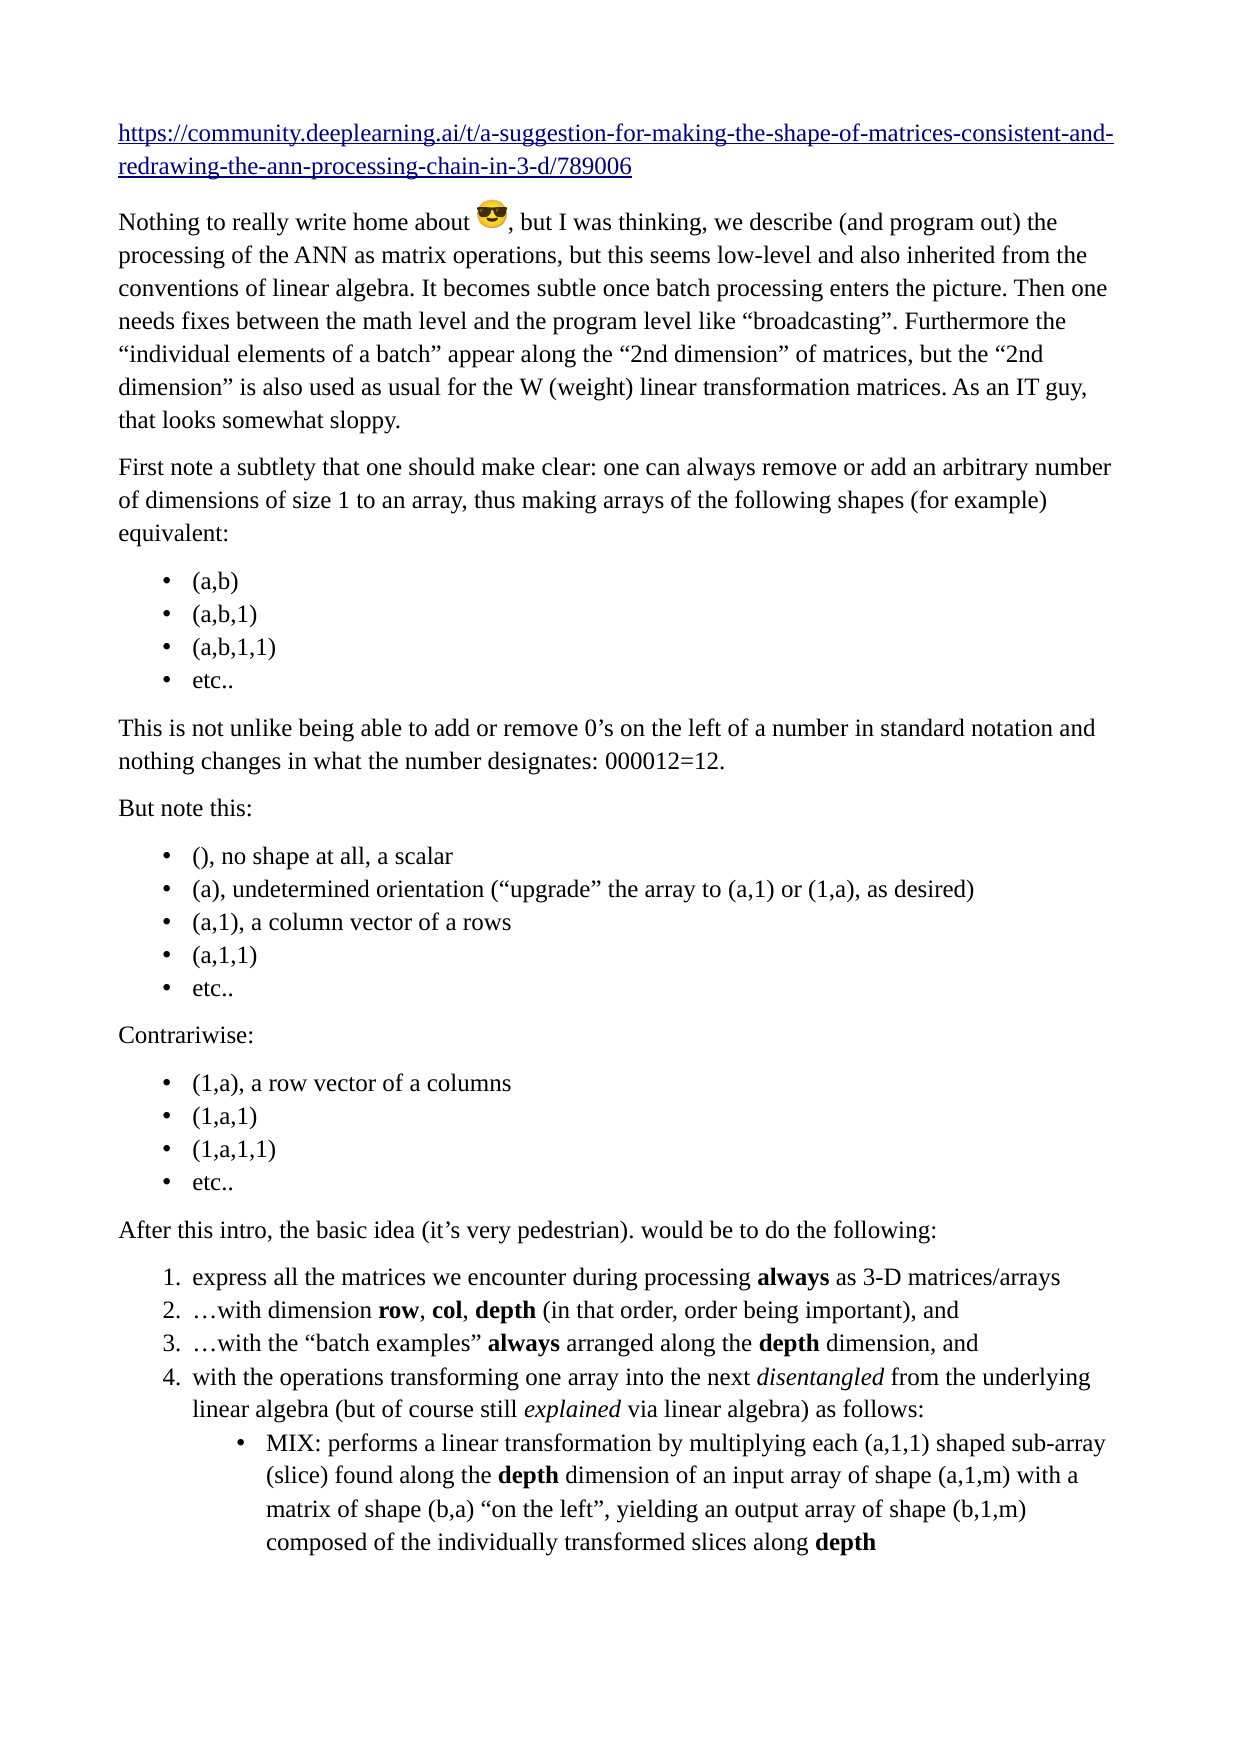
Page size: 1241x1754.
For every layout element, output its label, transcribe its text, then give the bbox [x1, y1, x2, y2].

text This is not unlike being able to add or remove 0’s on the left of a number in standard notation and nothing changes in what the number designates: 000012=12. [118, 713, 1122, 774]
list etc.. [162, 1167, 1122, 1196]
text Nothing to really write home about , but I was thinking, we describe (and program out) the processing of the ANN as matrix operations, but this seems low-level and also inherited from the conventions of linear algebra. It becomes subtle once batch processing enters the picture. Then one needs fixes between the math level and the program level like “broadcasting”. Furthermore the “individual elements of a batch” appear along the “2nd dimension” of matrices, but the “2nd dimension” is also used as usual for the W (weight) linear transformation matrices. As an IT guy, that looks somewhat sloppy. [118, 199, 1122, 433]
list with the operations transforming one array into the next disentangled from the underlying linear algebra (but of course still explained via linear algebra) as follows: [162, 1362, 1122, 1423]
list (1,a,1) [162, 1101, 1122, 1130]
list (a,b,1,1) [162, 632, 1122, 661]
text First note a subtlety that one should make clear: one can always remove or add an arbitrary number of dimensions of size 1 to an array, thus making arrays of the following shapes (for example) equivalent: [118, 452, 1122, 547]
list (1,a), a row vector of a columns [162, 1068, 1122, 1097]
picture [476, 198, 508, 230]
list (a,1), a column vector of a rows [162, 907, 1122, 936]
list …with dimension row, col, depth (in that order, order being important), and [162, 1296, 1122, 1324]
list (), no shape at all, a scalar [162, 841, 1122, 870]
list …with the “batch examples” always arranged along the depth dimension, and [162, 1328, 1122, 1357]
list (a,b) [162, 566, 1122, 595]
list etc.. [162, 665, 1122, 694]
text After this intro, the basic idea (it’s very pedestrian). would be to do the following: [118, 1215, 1122, 1244]
list etc.. [162, 973, 1122, 1002]
list (a,1,1) [162, 940, 1122, 969]
list MIX: performs a linear transformation by multiplying each (a,1,1) shaped sub-array (slice) found along the depth dimension of an input array of shape (a,1,m) with a matrix of shape (b,a) “on the left”, yielding an output array of shape (b,1,m) composed of the individually transformed slices along depth [236, 1428, 1122, 1555]
list (a,b,1) [162, 599, 1122, 628]
text https://community.deeplearning.ai/t/a-suggestion-for-making-the-shape-of-matrices-consistent-and-redrawing-the-ann-processing-chain-in-3-d/789006 [118, 118, 1122, 180]
text But note this: [118, 793, 1122, 822]
list (a), undetermined orientation (“upgrade” the array to (a,1) or (1,a), as desired) [162, 874, 1122, 903]
list express all the matrices we encounter during processing always as 3-D matrices/arrays [162, 1262, 1122, 1291]
list (1,a,1,1) [162, 1134, 1122, 1163]
text Contrariwise: [118, 1021, 1122, 1049]
